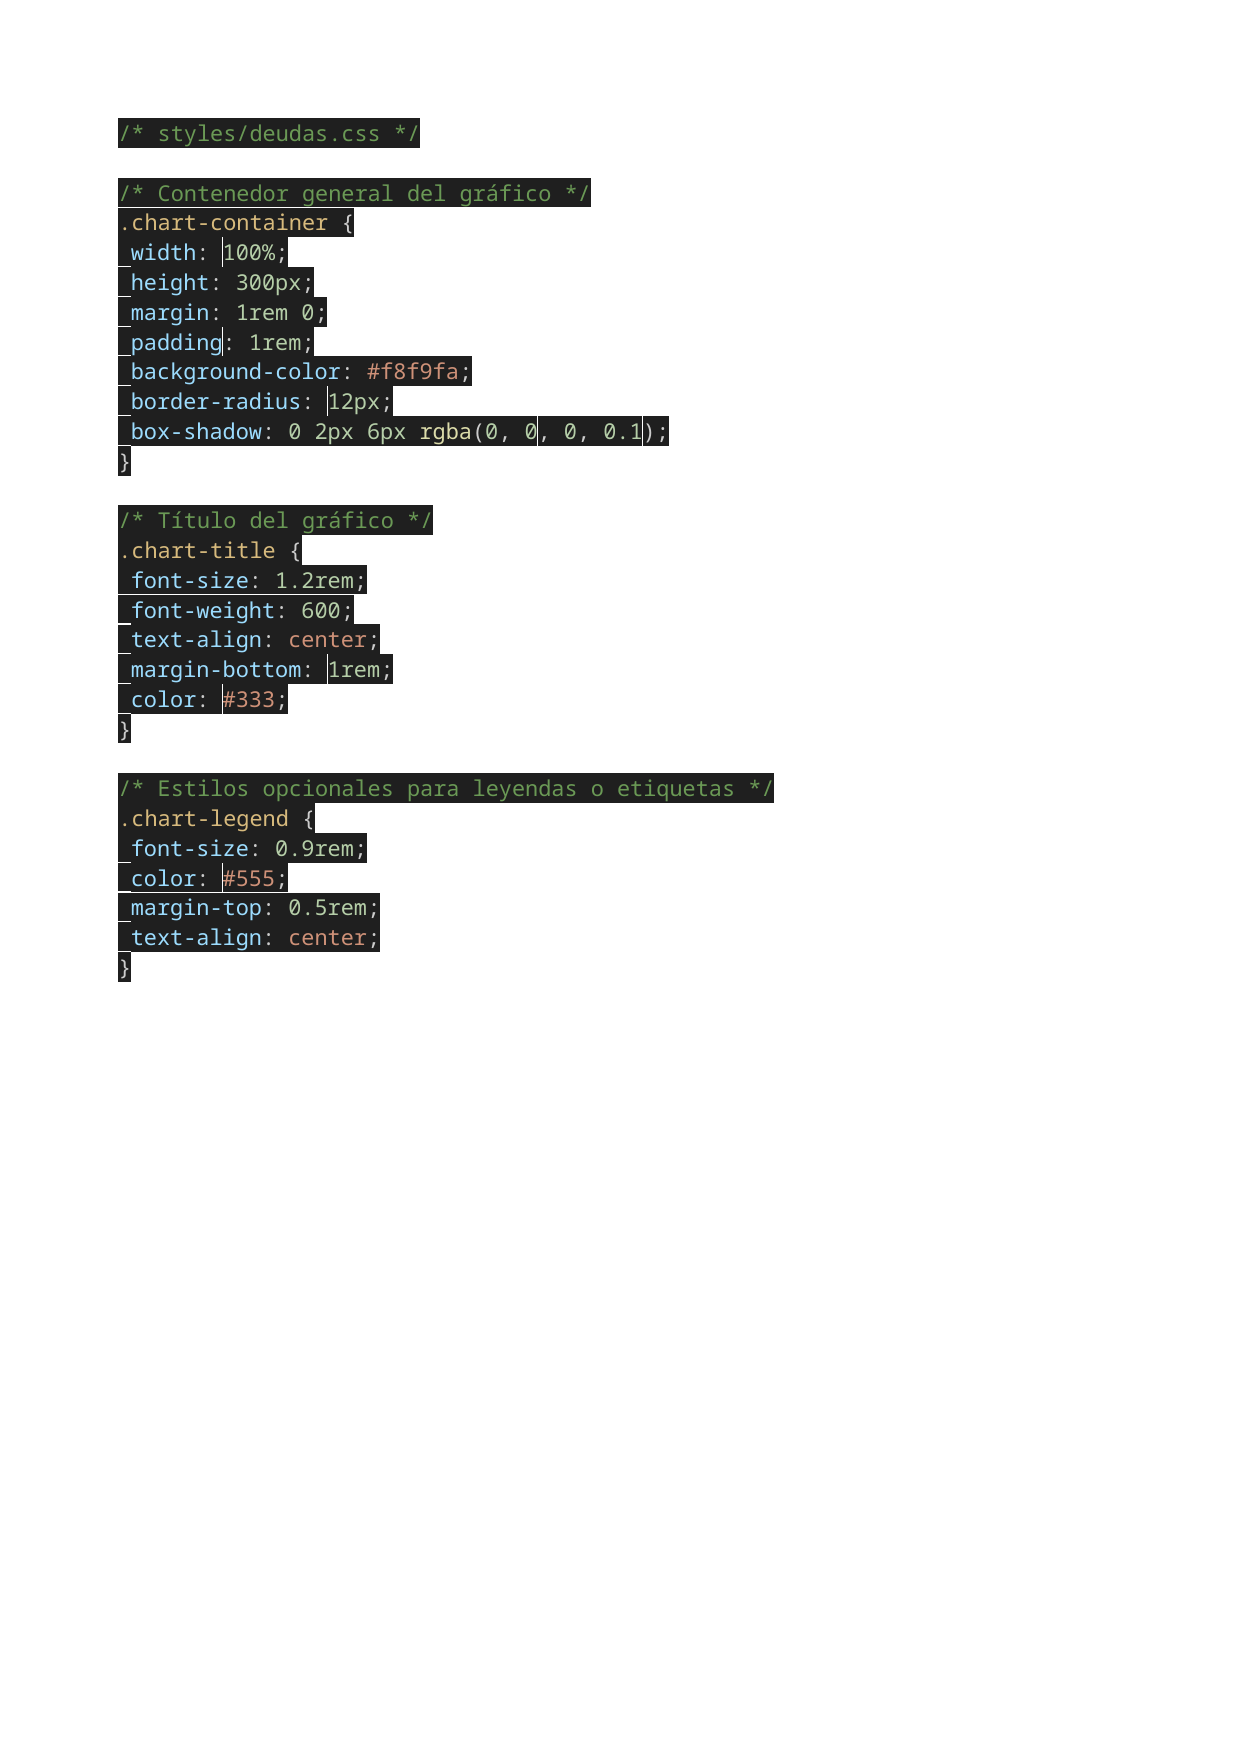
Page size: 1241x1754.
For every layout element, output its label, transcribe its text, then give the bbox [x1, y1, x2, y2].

text height: 300px; [118, 267, 1122, 297]
text font-size: 0.9rem; [118, 833, 1122, 863]
text width: 100%; [118, 237, 1122, 267]
text box-shadow: 0 2px 6px rgba(0, 0, 0, 0.1); [118, 416, 1122, 446]
text border-radius: 12px; [118, 386, 1122, 416]
text color: #333; [118, 684, 1122, 714]
text /* Estilos opcionales para leyendas o etiquetas */ [118, 773, 1122, 803]
text margin-top: 0.5rem; [118, 892, 1122, 922]
text color: #555; [118, 863, 1122, 892]
text margin-bottom: 1rem; [118, 654, 1122, 684]
text margin: 1rem 0; [118, 297, 1122, 327]
text /* Contenedor general del gráfico */ [118, 178, 1122, 207]
text /* Título del gráfico */ [118, 505, 1122, 535]
text text-align: center; [118, 922, 1122, 952]
text .chart-legend { [118, 803, 1122, 833]
text } [118, 714, 1122, 743]
text text-align: center; [118, 624, 1122, 654]
text font-weight: 600; [118, 594, 1122, 624]
text font-size: 1.2rem; [118, 565, 1122, 594]
text .chart-container { [118, 207, 1122, 237]
text } [118, 952, 1122, 982]
text /* styles/deudas.css */ [118, 118, 1122, 148]
text } [118, 446, 1122, 476]
text padding: 1rem; [118, 327, 1122, 356]
text background-color: #f8f9fa; [118, 356, 1122, 386]
text .chart-title { [118, 535, 1122, 565]
